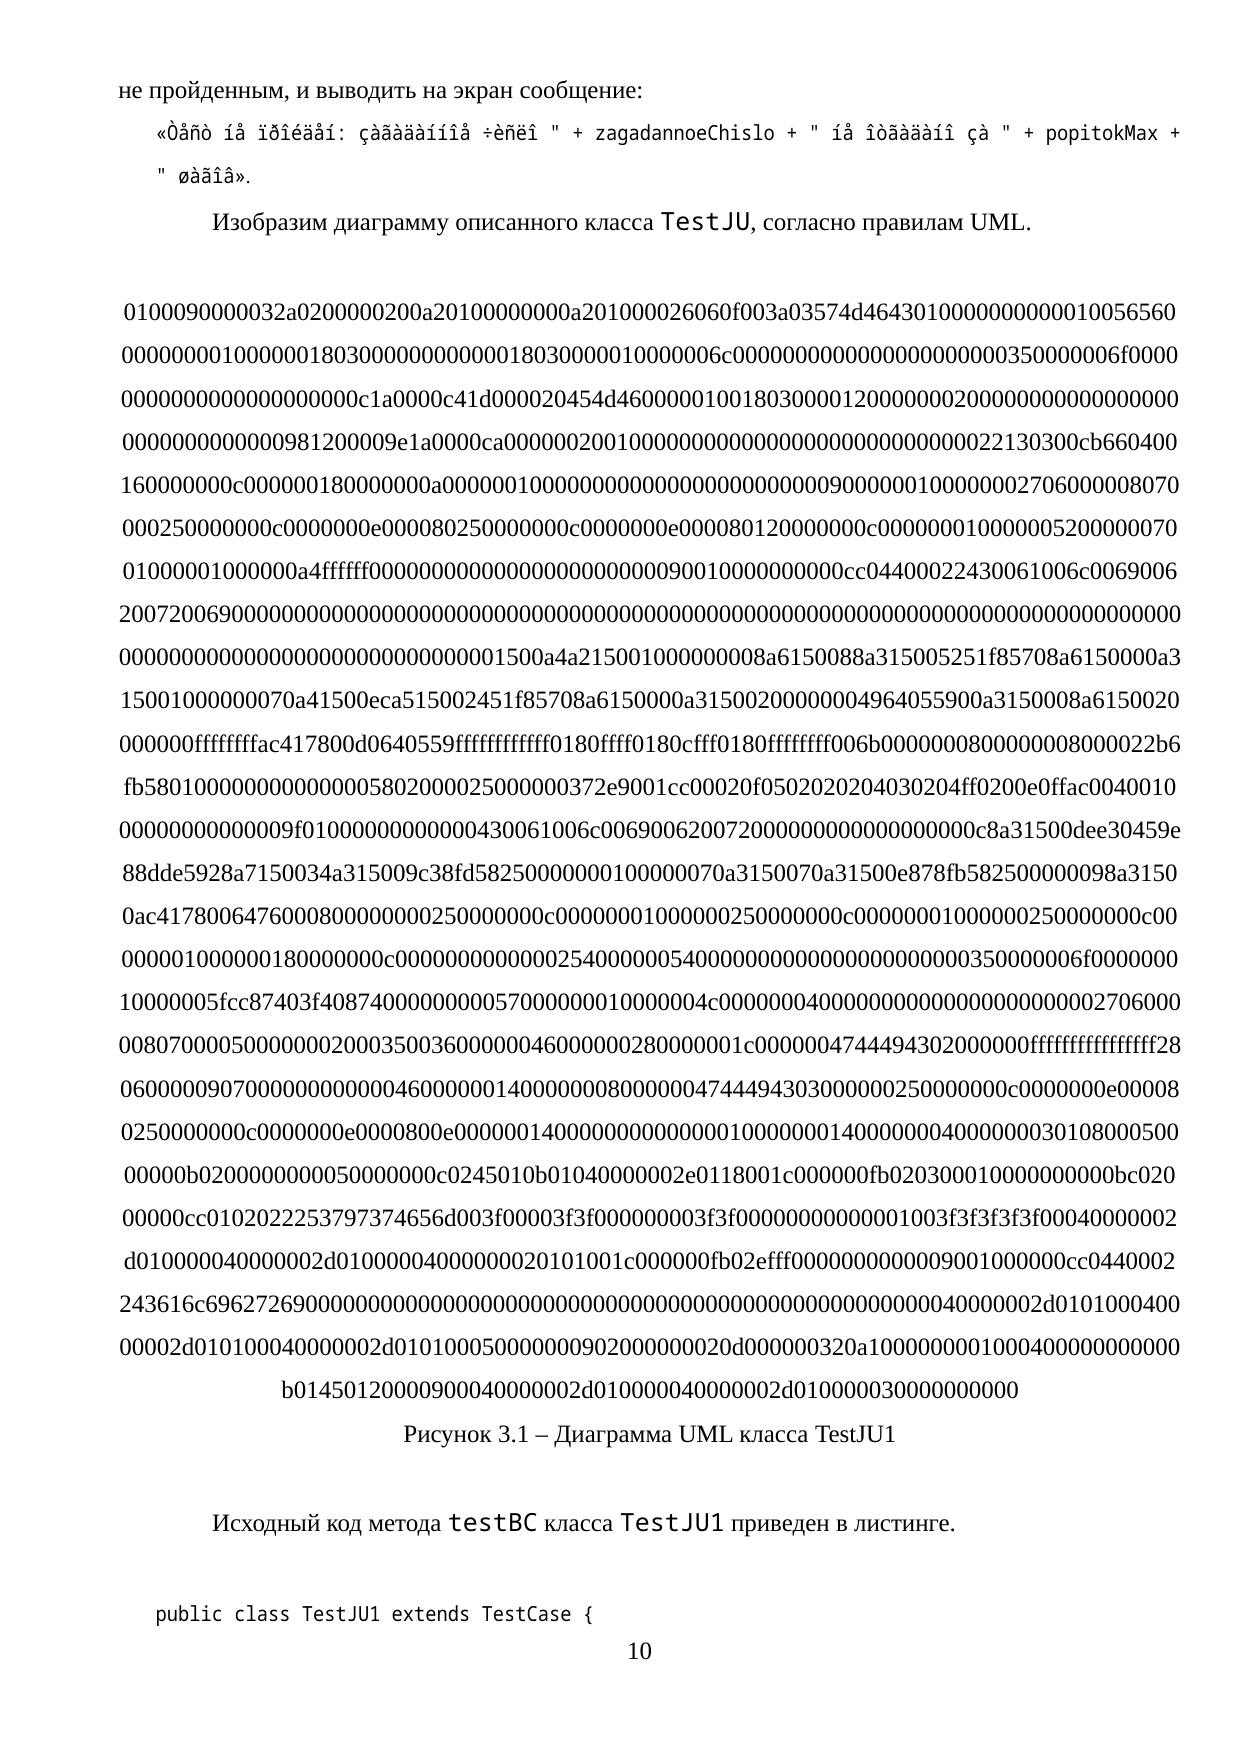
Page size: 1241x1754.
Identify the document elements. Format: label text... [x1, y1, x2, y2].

text не пройденным, и выводить на экран сообщение: [118, 75, 1181, 104]
text Исходный код метода testBC класса TestJU1 приведен в листинге. [118, 1505, 1181, 1539]
text 0100090000032a0200000200a20100000000a201000026060f003a03574d4643010000000000010056560000000001000000180300000000000018030000010000006c0000000000000000000000350000006f00000000000000000000000c1a0000c41d000020454d4600000100180300001200000002000000000000000000000000000000981200009e1a0000ca0000002001000000000000000000000000000022130300cb660400160000000c000000180000000a00000010000000000000000000000009000000100000002706000008070000250000000c0000000e000080250000000c0000000e000080120000000c00000001000000520000007001000001000000a4ffffff00000000000000000000000090010000000000cc04400022430061006c006900620072006900000000000000000000000000000000000000000000000000000000000000000000000000000000000000000000000000000000001500a4a215001000000008a6150088a315005251f85708a6150000a315001000000070a41500eca515002451f85708a6150000a31500200000004964055900a3150008a6150020000000ffffffffac417800d0640559ffffffffffff0180ffff0180cfff0180ffffffff006b0000000800000008000022b6fb5801000000000000005802000025000000372e9001cc00020f0502020204030204ff0200e0ffac004001000000000000009f01000000000000430061006c006900620072000000000000000000c8a31500dee30459e88dde5928a7150034a315009c38fd58250000000100000070a3150070a31500e878fb582500000098a31500ac4178006476000800000000250000000c00000001000000250000000c00000001000000250000000c00000001000000180000000c0000000000000254000000540000000000000000000000350000006f000000010000005fcc87403f4087400000000057000000010000004c000000040000000000000000000000270600000807000050000000200035003600000046000000280000001c0000004744494302000000ffffffffffffffff2806000009070000000000004600000014000000080000004744494303000000250000000c0000000e000080250000000c0000000e0000800e000000140000000000000010000000140000000400000003010800050000000b0200000000050000000c0245010b01040000002e0118001c000000fb020300010000000000bc02000000cc0102022253797374656d003f00003f3f000000003f3f00000000000001003f3f3f3f3f00040000002d010000040000002d01000004000000020101001c000000fb02efff0000000000009001000000cc0440002243616c6962726900000000000000000000000000000000000000000000000000040000002d010100040000002d010100040000002d010100050000000902000000020d000000320a1000000001000400000000000b01450120000900040000002d010000040000002d010000030000000000 [118, 297, 1181, 1404]
text Изобразим диаграмму описанного класса TestJU, согласно правилам UML. [118, 203, 1181, 237]
text public class TestJU1 extends TestCase { [155, 1599, 1181, 1628]
text Рисунок 3.1 – Диаграмма UML класса TestJU1 [118, 1419, 1181, 1447]
text «Òåñò íå ïðîéäåí: çàãàäàííîå ÷èñëî " + zagadannoeChislo + " íå îòãàäàíî çà " + popitokMax + " øàãîâ». [156, 118, 1181, 189]
